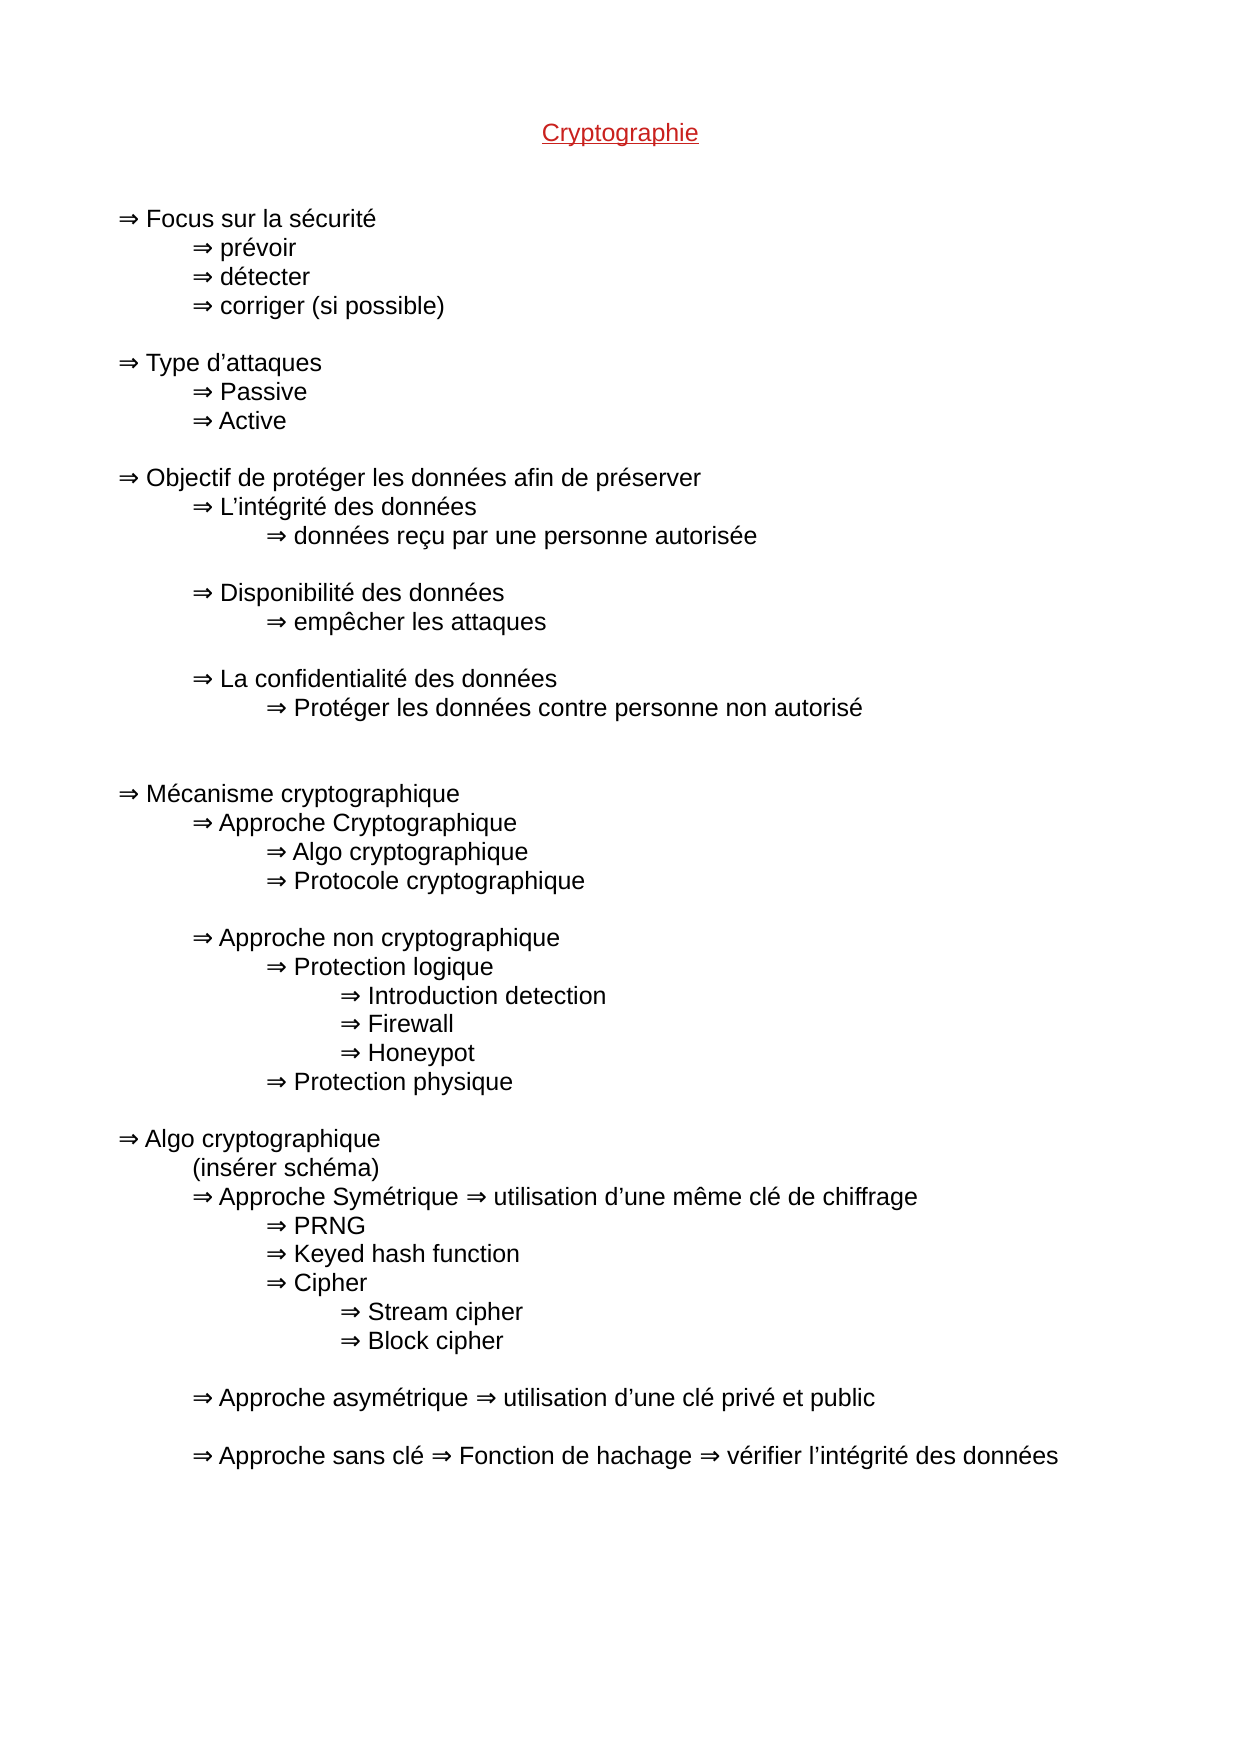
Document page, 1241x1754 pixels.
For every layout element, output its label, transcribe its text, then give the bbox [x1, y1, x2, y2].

text ⇒ Keyed hash function [118, 1239, 1122, 1268]
text ⇒ Passive [118, 377, 1122, 406]
text ⇒ Type d’attaques [118, 348, 1122, 377]
text ⇒ L’intégrité des données [118, 492, 1122, 521]
text ⇒ La confidentialité des données [118, 664, 1122, 693]
text ⇒ corriger (si possible) [118, 291, 1122, 319]
text ⇒ PRNG [118, 1211, 1122, 1239]
text ⇒ Stream cipher [118, 1297, 1122, 1326]
text ⇒ Cipher [118, 1268, 1122, 1297]
text ⇒ Approche Cryptographique [118, 808, 1122, 837]
text ⇒ Disponibilité des données [118, 578, 1122, 607]
text ⇒ Algo cryptographique [118, 1124, 1122, 1153]
text ⇒ Approche Symétrique ⇒ utilisation d’une même clé de chiffrage [118, 1182, 1122, 1211]
text ⇒ empêcher les attaques [118, 607, 1122, 636]
text ⇒ Mécanisme cryptographique [118, 779, 1122, 808]
text ⇒ Protection logique [118, 952, 1122, 981]
text ⇒ détecter [118, 262, 1122, 291]
text ⇒ Introduction detection [118, 981, 1122, 1009]
text ⇒ Objectif de protéger les données afin de préserver [118, 463, 1122, 492]
text ⇒ Approche asymétrique ⇒ utilisation d’une clé privé et public [118, 1383, 1122, 1412]
text ⇒ Protéger les données contre personne non autorisé [118, 693, 1122, 722]
text (insérer schéma) [118, 1153, 1122, 1182]
text ⇒ données reçu par une personne autorisée [118, 521, 1122, 549]
text ⇒ Algo cryptographique [118, 837, 1122, 866]
text Cryptographie [118, 118, 1122, 147]
text ⇒ Honeypot [118, 1038, 1122, 1067]
text ⇒ Approche sans clé ⇒ Fonction de hachage ⇒ vérifier l’intégrité des données [118, 1441, 1122, 1469]
text ⇒ prévoir [118, 233, 1122, 262]
text ⇒ Active [118, 406, 1122, 434]
text ⇒ Protocole cryptographique [118, 866, 1122, 894]
text ⇒ Block cipher [118, 1326, 1122, 1354]
text ⇒ Firewall [118, 1009, 1122, 1038]
text ⇒ Protection physique [118, 1067, 1122, 1096]
text ⇒ Approche non cryptographique [118, 923, 1122, 952]
text ⇒ Focus sur la sécurité [118, 204, 1122, 233]
